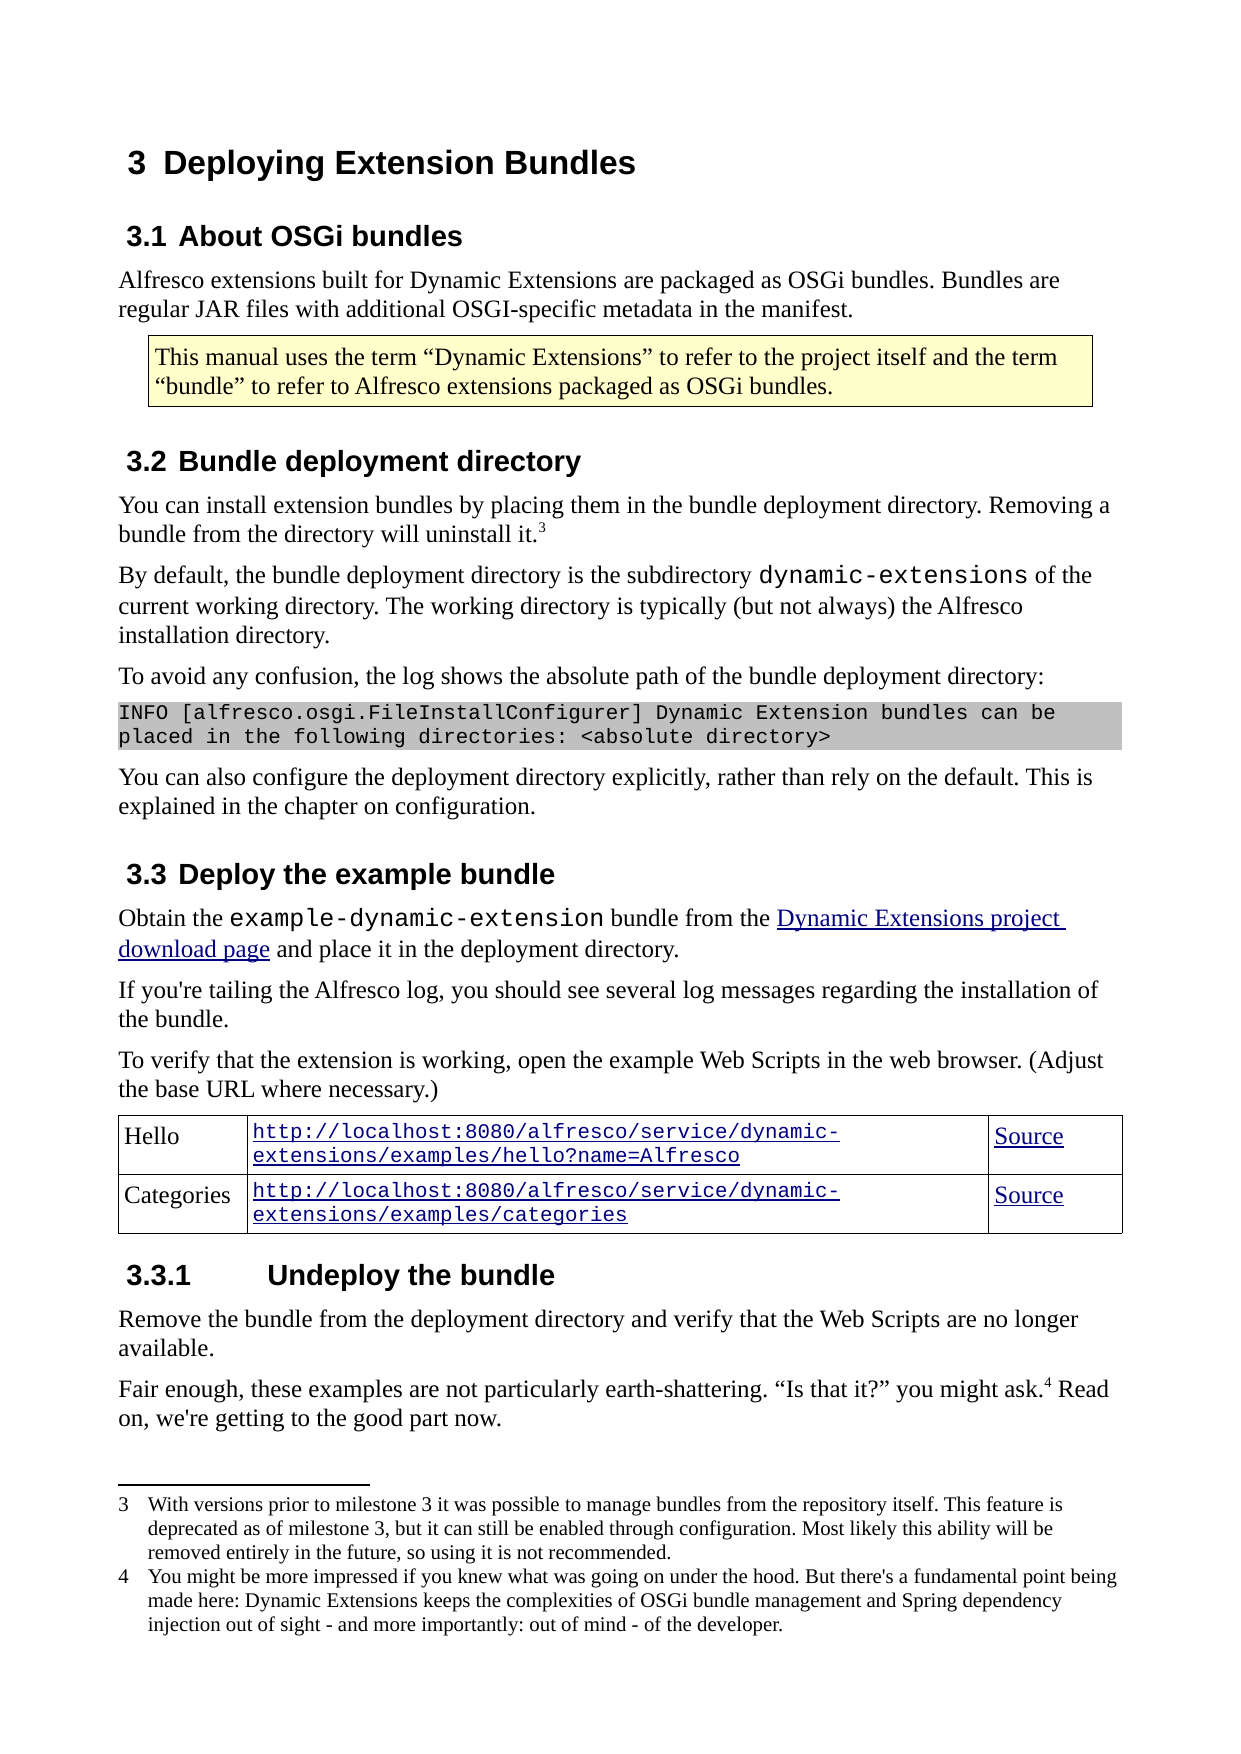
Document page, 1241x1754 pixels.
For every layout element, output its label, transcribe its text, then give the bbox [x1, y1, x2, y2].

table_header Hello [119, 1116, 247, 1174]
text Obtain the example-dynamic-extension bundle from the Dynamic Extensions project download page and place it in the deployment directory. [118, 903, 1122, 963]
text If you're tailing the Alfresco log, you should see several log messages regarding the installation of the bundle. [118, 975, 1122, 1033]
table_header http://localhost:8080/alfresco/service/dynamic-extensions/examples/hello?name=Alfresco [248, 1116, 988, 1174]
subtitle Deploying Extension Bundles [118, 143, 1122, 182]
text Remove the bundle from the deployment directory and verify that the Web Scripts are no longer available. [118, 1304, 1122, 1362]
subtitle About OSGi bundles [118, 219, 1122, 253]
text Alfresco extensions built for Dynamic Extensions are packaged as OSGi bundles. Bundles are regular JAR files with additional OSGI-specific metadata in the manifest. [118, 265, 1122, 323]
text This manual uses the term “Dynamic Extensions” to refer to the project itself and the term “bundle” to refer to Alfresco extensions packaged as OSGi bundles. [149, 336, 1092, 406]
text With versions prior to milestone 3 it was possible to manage bundles from the repository itself. This feature is deprecated as of milestone 3, but it can still be enabled through configuration. Most likely this ability will be removed entirely in the future, so using it is not recommended. [118, 1491, 1122, 1564]
table_cell Source [989, 1175, 1122, 1233]
text Fair enough, these examples are not particularly earth-shattering. “Is that it?” you might ask. Read on, we're getting to the good part now. [118, 1374, 1122, 1432]
subtitle Deploy the example bundle [118, 857, 1122, 891]
text You might be more impressed if you knew what was going on under the hood. But there's a fundamental point being made here: Dynamic Extensions keeps the complexities of OSGi bundle management and Spring dependency injection out of sight - and more importantly: out of mind - of the developer. [118, 1564, 1122, 1636]
text You can install extension bundles by placing them in the bundle deployment directory. Removing a bundle from the directory will uninstall it. [118, 490, 1122, 548]
text You can also configure the deployment directory explicitly, rather than rely on the default. This is explained in the chapter on configuration. [118, 762, 1122, 820]
subtitle Undeploy the bundle [118, 1258, 1122, 1292]
text By default, the bundle deployment directory is the subdirectory dynamic-extensions of the current working directory. The working directory is typically (but not always) the Alfresco installation directory. [118, 560, 1122, 649]
table_cell http://localhost:8080/alfresco/service/dynamic-extensions/examples/categories [248, 1175, 988, 1233]
subtitle Bundle deployment directory [118, 444, 1122, 478]
table_cell Categories [119, 1175, 247, 1233]
table_header Source [989, 1116, 1122, 1174]
text INFO [alfresco.osgi.FileInstallConfigurer] Dynamic Extension bundles can be placed in the following directories: <absolute directory> [118, 702, 1122, 750]
text To avoid any confusion, the log shows the absolute path of the bundle deployment directory: [118, 661, 1122, 690]
text To verify that the extension is working, open the example Web Scripts in the web browser. (Adjust the base URL where necessary.) [118, 1045, 1122, 1103]
